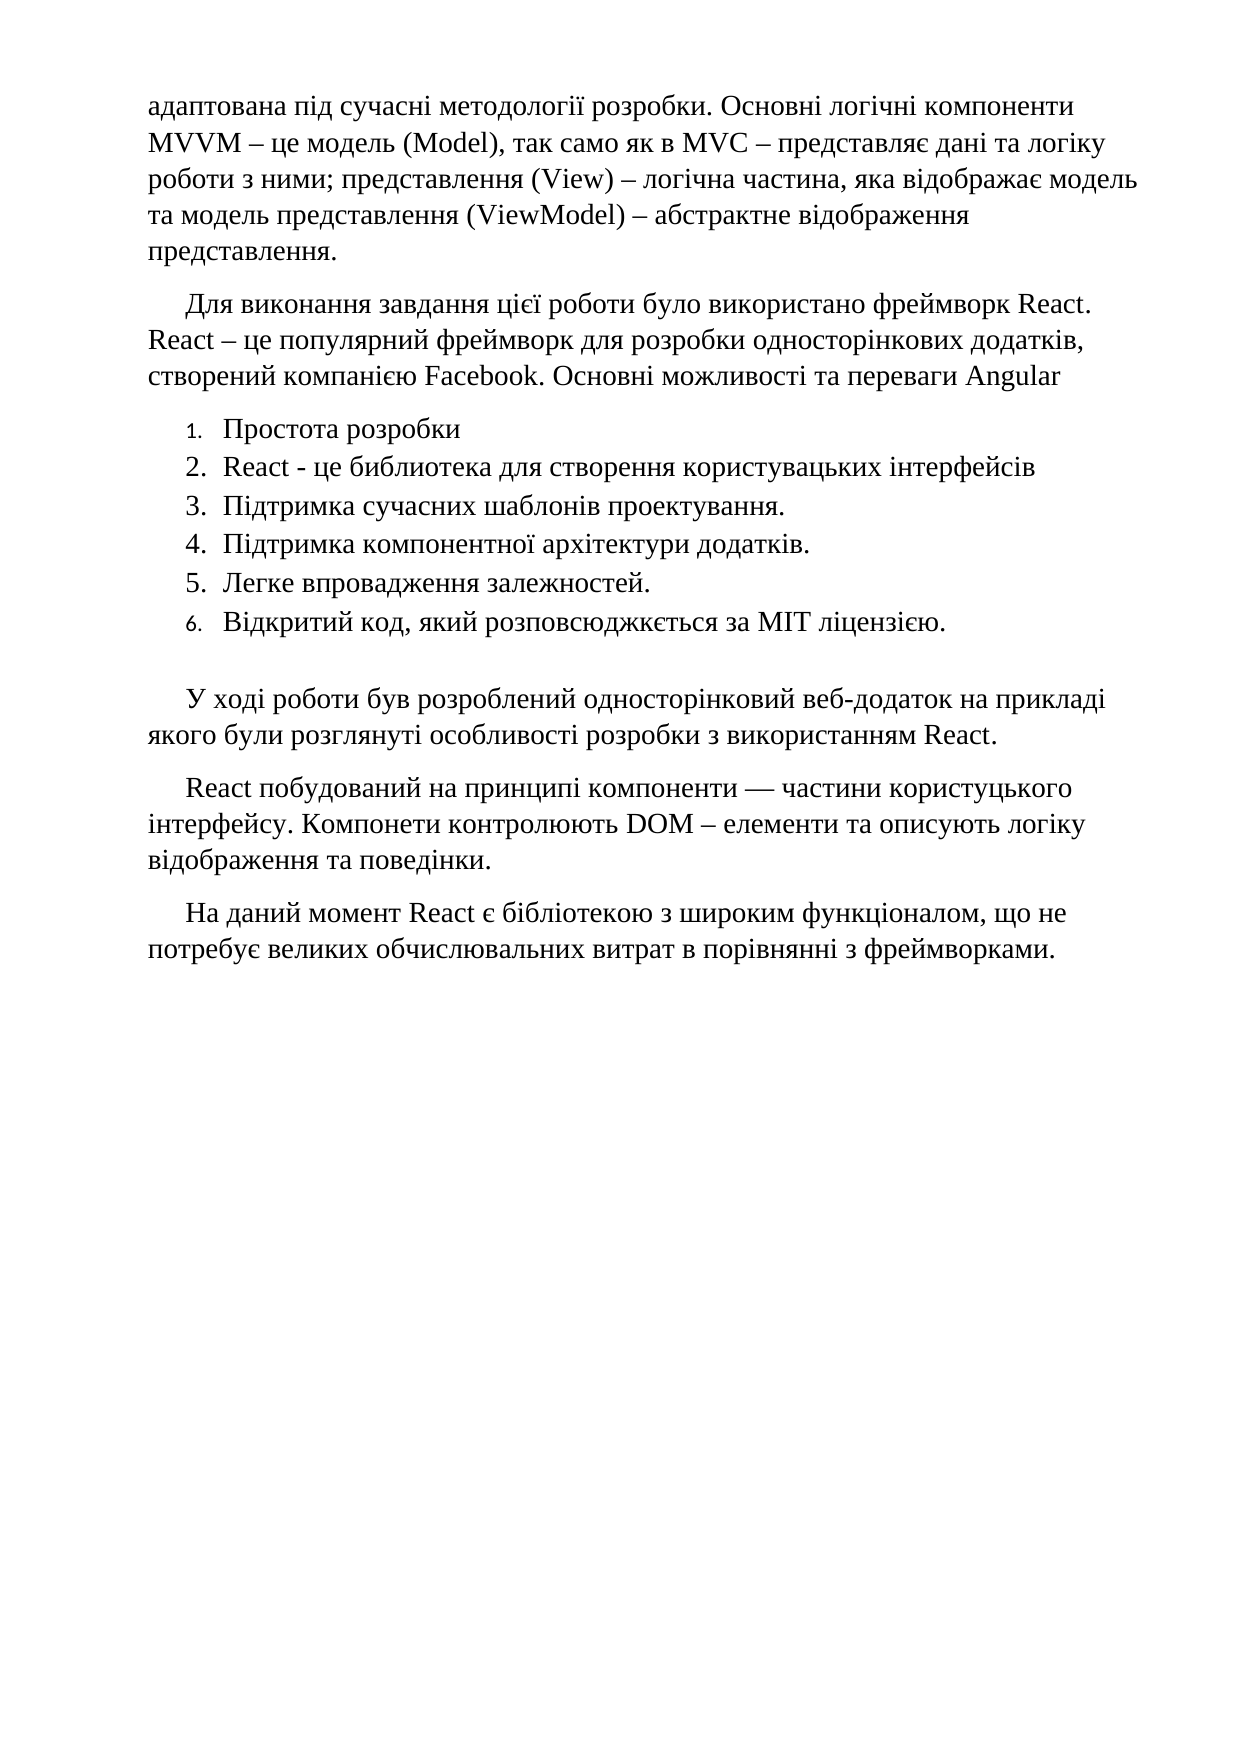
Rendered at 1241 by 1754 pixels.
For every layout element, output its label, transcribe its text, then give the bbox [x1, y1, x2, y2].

list Легке впровадження залежностей. [185, 565, 1152, 599]
list Підтримка сучасних шаблонів проектування. [185, 488, 1152, 522]
list Простота розробки [185, 411, 1152, 444]
text На даний момент React є бібліотекою з широким функціоналом, що не потребує великих обчислювальних витрат в порівнянні з фреймворками. [148, 895, 1152, 964]
text Для виконання завдання цієї роботи було використано фреймворк React. React – це популярний фреймворк для розробки односторінкових додатків, створений компанією Facebook. Основні можливості та переваги Angular [148, 286, 1152, 392]
text React побудований на принципі компоненти — частини користуцького інтерфейсу. Компонети контролюють DOM – елементи та описують логіку відображення та поведінки. [148, 770, 1152, 876]
list Відкритий код, який розповсюджкється за MIT ліцензією. [185, 604, 1152, 637]
text адаптована під сучасні методології розробки. Основні логічні компоненти MVVM – це модель (Model), так само як в MVC – представляє дані та логіку роботи з ними; представлення (View) – логічна частина, яка відображає модель та модель представлення (ViewModel) – абстрактне відображення представлення. [148, 88, 1152, 267]
text У ході роботи був розроблений односторінковий веб-додаток на прикладі якого були розглянуті особливості розробки з використанням React. [148, 681, 1152, 751]
list React - цe библиотека для створення користувацьких інтерфейсів [185, 449, 1152, 483]
list Підтримка компонентної архітектури додатків. [185, 527, 1152, 560]
